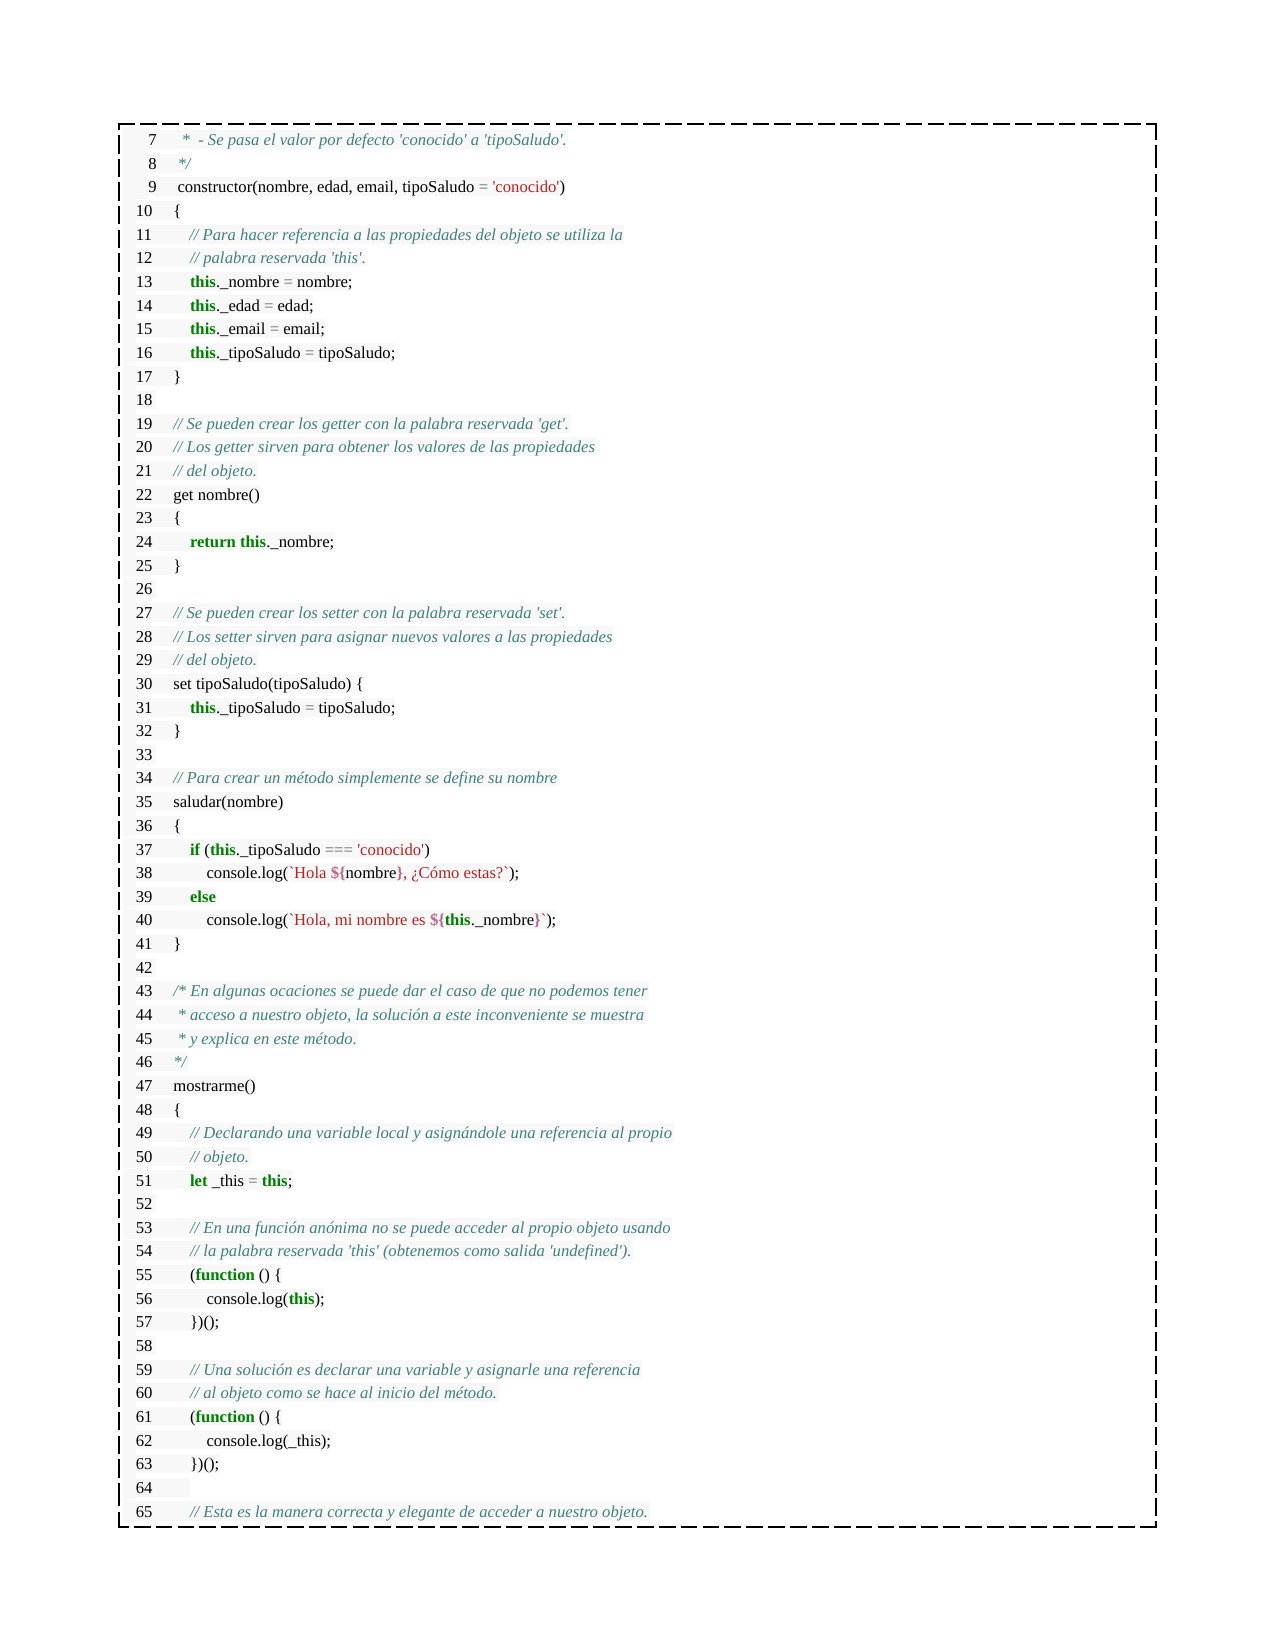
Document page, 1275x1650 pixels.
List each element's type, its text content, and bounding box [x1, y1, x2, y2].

text 21 // del objeto. [118, 454, 1157, 478]
text 38 console.log(`Hola ${nombre}, ¿Cómo estas?`); [118, 856, 1157, 880]
text 26 [118, 572, 1157, 596]
text 10 { [118, 194, 1157, 218]
text 11 // Para hacer referencia a las propiedades del objeto se utiliza la [118, 218, 1157, 241]
text 47 mostrarme() [118, 1069, 1157, 1093]
text 29 // del objeto. [118, 643, 1157, 667]
text 42 [118, 951, 1157, 974]
text 51 let _this = this; [118, 1163, 1157, 1187]
text 25 } [118, 549, 1157, 572]
text 39 else [118, 880, 1157, 903]
text 44 * acceso a nuestro objeto, la solución a este inconveniente se muestra [118, 998, 1157, 1022]
text 40 console.log(`Hola, mi nombre es ${this._nombre}`); [118, 903, 1157, 927]
text 35 saludar(nombre) [118, 785, 1157, 809]
text 50 // objeto. [118, 1140, 1157, 1163]
text 43 /* En algunas ocaciones se puede dar el caso de que no podemos tener [118, 974, 1157, 998]
text 52 [118, 1187, 1157, 1211]
text 55 (function () { [118, 1258, 1157, 1282]
text 59 // Una solución es declarar una variable y asignarle una referencia [118, 1353, 1157, 1376]
text 30 set tipoSaludo(tipoSaludo) { [118, 667, 1157, 691]
text 20 // Los getter sirven para obtener los valores de las propiedades [118, 431, 1157, 454]
text 37 if (this._tipoSaludo === 'conocido') [118, 832, 1157, 856]
text 17 } [118, 359, 1157, 383]
text 65 // Esta es la manera correcta y elegante de acceder a nuestro objeto. [118, 1494, 1157, 1528]
text 56 console.log(this); [118, 1282, 1157, 1305]
text 13 this._nombre = nombre; [118, 265, 1157, 289]
text 49 // Declarando una variable local y asignándole una referencia al propio [118, 1116, 1157, 1140]
text 58 [118, 1329, 1157, 1353]
text 8 */ [118, 147, 1157, 170]
text 16 this._tipoSaludo = tipoSaludo; [118, 336, 1157, 359]
text 24 return this._nombre; [118, 525, 1157, 549]
text 60 // al objeto como se hace al inicio del método. [118, 1376, 1157, 1400]
text 57 })(); [118, 1305, 1157, 1329]
text 41 } [118, 927, 1157, 951]
text 54 // la palabra reservada 'this' (obtenemos como salida 'undefined'). [118, 1234, 1157, 1258]
text 9 constructor(nombre, edad, email, tipoSaludo = 'conocido') [118, 170, 1157, 194]
text 33 [118, 738, 1157, 762]
text 63 })(); [118, 1447, 1157, 1471]
text 53 // En una función anónima no se puede acceder al propio objeto usando [118, 1211, 1157, 1234]
text 64 [118, 1471, 1157, 1494]
text 28 // Los setter sirven para asignar nuevos valores a las propiedades [118, 620, 1157, 643]
text 45 * y explica en este método. [118, 1022, 1157, 1045]
text 48 { [118, 1093, 1157, 1116]
text 15 this._email = email; [118, 312, 1157, 336]
text 46 */ [118, 1045, 1157, 1069]
text 61 (function () { [118, 1400, 1157, 1424]
text 14 this._edad = edad; [118, 289, 1157, 312]
text 31 this._tipoSaludo = tipoSaludo; [118, 691, 1157, 714]
text 27 // Se pueden crear los setter con la palabra reservada 'set'. [118, 596, 1157, 620]
text 36 { [118, 809, 1157, 832]
text 19 // Se pueden crear los getter con la palabra reservada 'get'. [118, 407, 1157, 431]
text 22 get nombre() [118, 478, 1157, 501]
text 62 console.log(_this); [118, 1424, 1157, 1447]
text 32 } [118, 714, 1157, 738]
text 23 { [118, 501, 1157, 525]
text 18 [118, 383, 1157, 407]
text 34 // Para crear un método simplemente se define su nombre [118, 762, 1157, 785]
text 12 // palabra reservada 'this'. [118, 241, 1157, 265]
text 7 * - Se pasa el valor por defecto 'conocido' a 'tipoSaludo'. [118, 123, 1157, 147]
